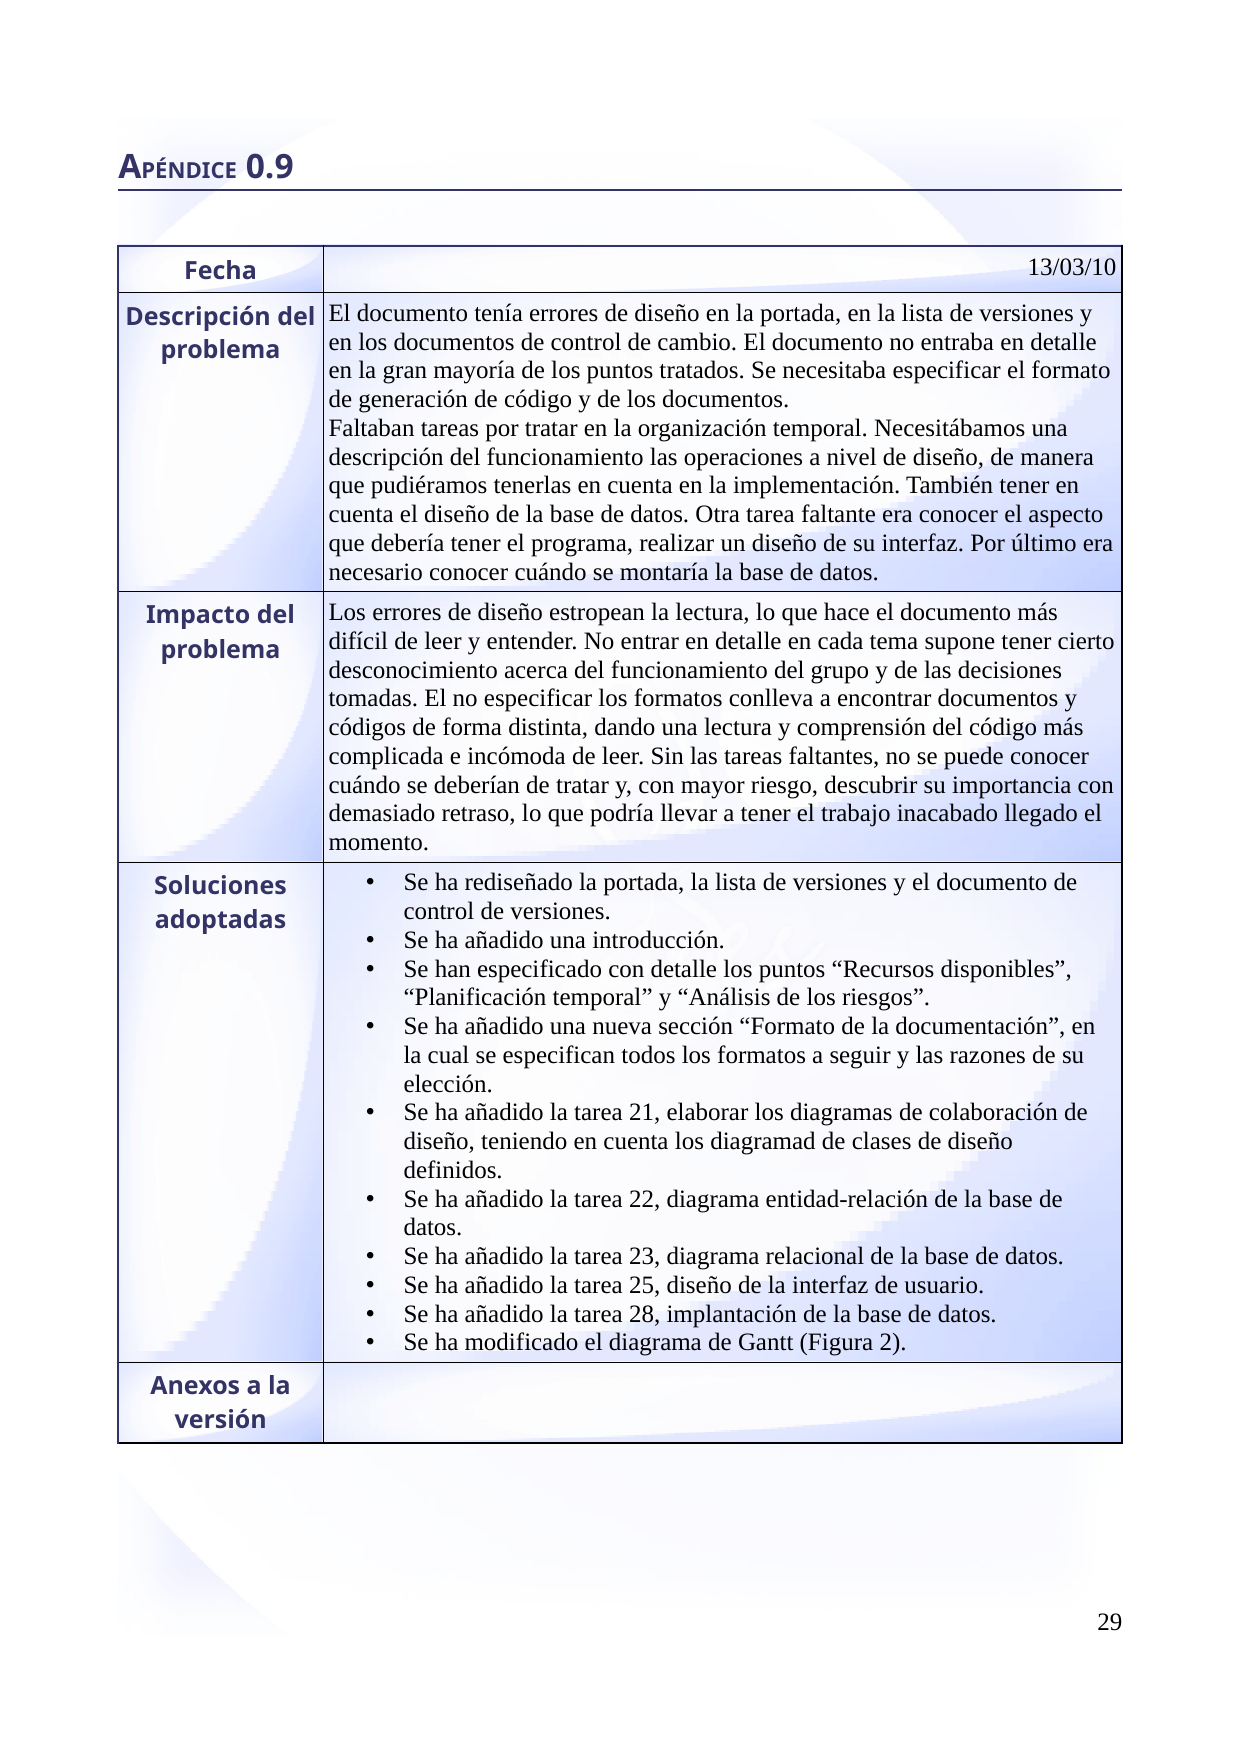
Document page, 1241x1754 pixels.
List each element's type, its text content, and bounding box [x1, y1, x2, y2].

subtitle Apéndice 0.9 [118, 143, 1122, 189]
table_cell El documento tenía errores de diseño en la portada, en la lista de versiones y en los documentos de control de cambio. El documento no entraba en detalle en la gran mayoría de los puntos tratados. Se necesitaba especificar el formato de generación de código y de los documentos. Faltaban tareas por tratar en la organización temporal. Necesitábamos una descripción del funcionamiento las operaciones a nivel de diseño, de manera que pudiéramos tenerlas en cuenta en la implementación. También tener en cuenta el diseño de la base de datos. Otra tarea faltante era conocer el aspecto que debería tener el programa, realizar un diseño de su interfaz. Por último era necesario conocer cuándo se montaría la base de datos. [324, 293, 1121, 591]
table_header 13/03/10 [324, 247, 1121, 292]
picture [118, 1444, 1122, 1636]
table_cell Descripción del problema [119, 293, 323, 591]
picture [118, 118, 1122, 143]
table_header Fecha [119, 247, 323, 292]
table_cell Soluciones adoptadas [119, 863, 323, 1362]
picture [118, 191, 1122, 245]
table_cell Anexos a la versión [119, 1363, 323, 1442]
table_cell Impacto del problema [119, 592, 323, 862]
table_cell Se ha rediseñado la portada, la lista de versiones y el documento de control de versiones. Se ha añadido una introducción. Se han especificado con detalle los puntos “Recursos disponibles”, “Planificación temporal” y “Análisis de los riesgos”. Se ha añadido una nueva sección “Formato de la documentación”, en la cual se especifican todos los formatos a seguir y las razones de su elección. Se ha añadido la tarea 21, elaborar los diagramas de colaboración de diseño, teniendo en cuenta los diagramad de clases de diseño definidos. Se ha añadido la tarea 22, diagrama entidad-relación de la base de datos. Se ha añadido la tarea 23, diagrama relacional de la base de datos. Se ha añadido la tarea 25, diseño de la interfaz de usuario. Se ha añadido la tarea 28, implantación de la base de datos. Se ha modificado el diagrama de Gantt (Figura 2). [324, 863, 1121, 1362]
table_cell Los errores de diseño estropean la lectura, lo que hace el documento más difícil de leer y entender. No entrar en detalle en cada tema supone tener cierto desconocimiento acerca del funcionamiento del grupo y de las decisiones tomadas. El no especificar los formatos conlleva a encontrar documentos y códigos de forma distinta, dando una lectura y comprensión del código más complicada e incómoda de leer. Sin las tareas faltantes, no se puede conocer cuándo se deberían de tratar y, con mayor riesgo, descubrir su importancia con demasiado retraso, lo que podría llevar a tener el trabajo inacabado llegado el momento. [324, 592, 1121, 862]
table_cell [324, 1363, 1121, 1442]
